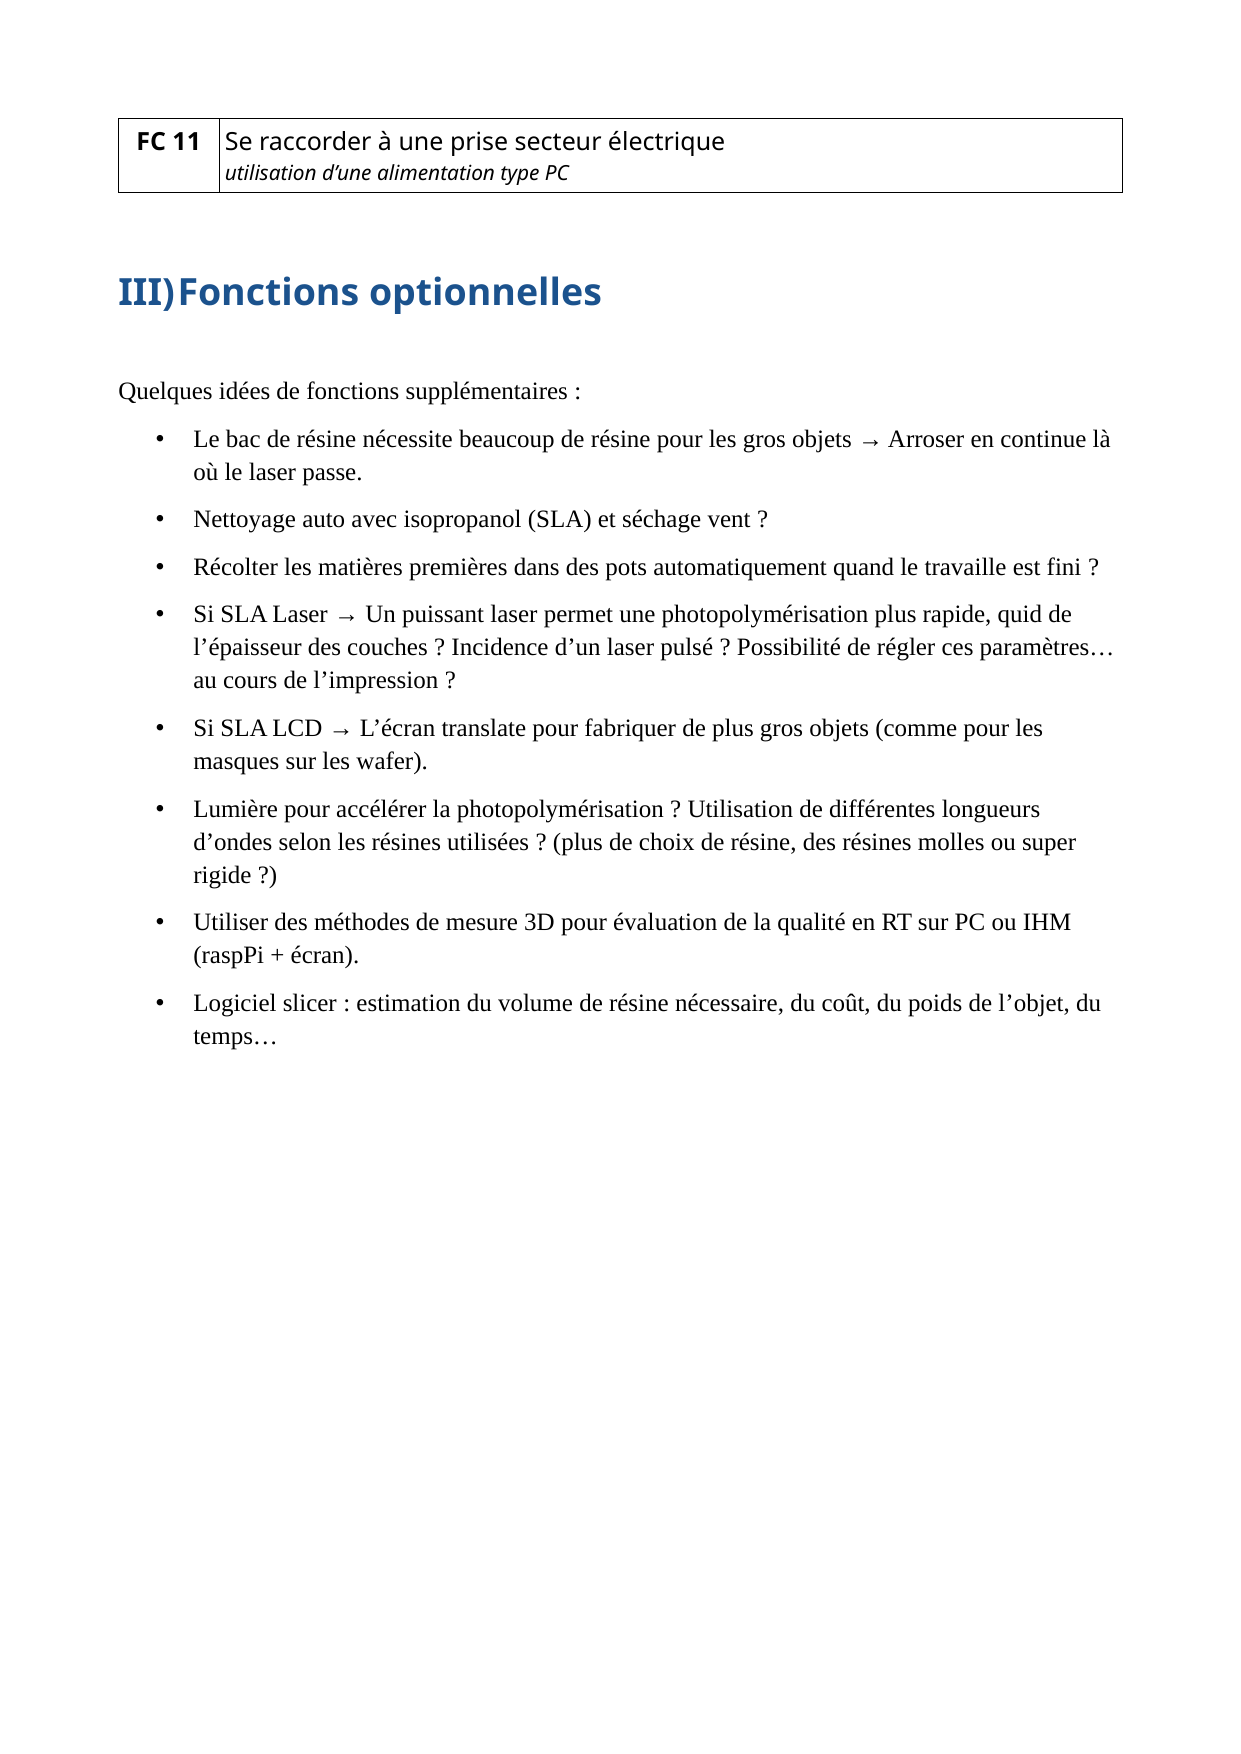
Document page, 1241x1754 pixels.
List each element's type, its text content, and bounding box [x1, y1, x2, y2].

list Logiciel slicer : estimation du volume de résine nécessaire, du coût, du poids de l’objet, du temps… [156, 988, 1122, 1050]
list Récolter les matières premières dans des pots automatiquement quand le travaille est fini ? [156, 552, 1122, 581]
subtitle Fonctions optionnelles [118, 265, 1122, 316]
list Nettoyage auto avec isopropanol (SLA) et séchage vent ? [156, 504, 1122, 533]
text Quelques idées de fonctions supplémentaires : [118, 376, 1122, 405]
table_cell Se raccorder à une prise secteur électrique utilisation d’une alimentation type PC [220, 119, 1122, 192]
list Si SLA Laser → Un puissant laser permet une photopolymérisation plus rapide, quid de l’épaisseur des couches ? Incidence d’un laser pulsé ? Possibilité de régler ces paramètres… au cours de l’impression ? [156, 599, 1122, 694]
list Lumière pour accélérer la photopolymérisation ? Utilisation de différentes longueurs d’ondes selon les résines utilisées ? (plus de choix de résine, des résines molles ou super rigide ?) [156, 794, 1122, 888]
list Si SLA LCD → L’écran translate pour fabriquer de plus gros objets (comme pour les masques sur les wafer). [156, 713, 1122, 775]
list Utiliser des méthodes de mesure 3D pour évaluation de la qualité en RT sur PC ou IHM (raspPi + écran). [156, 907, 1122, 969]
list Le bac de résine nécessite beaucoup de résine pour les gros objets → Arroser en continue là où le laser passe. [156, 424, 1122, 485]
table_cell FC 11 [119, 119, 219, 192]
